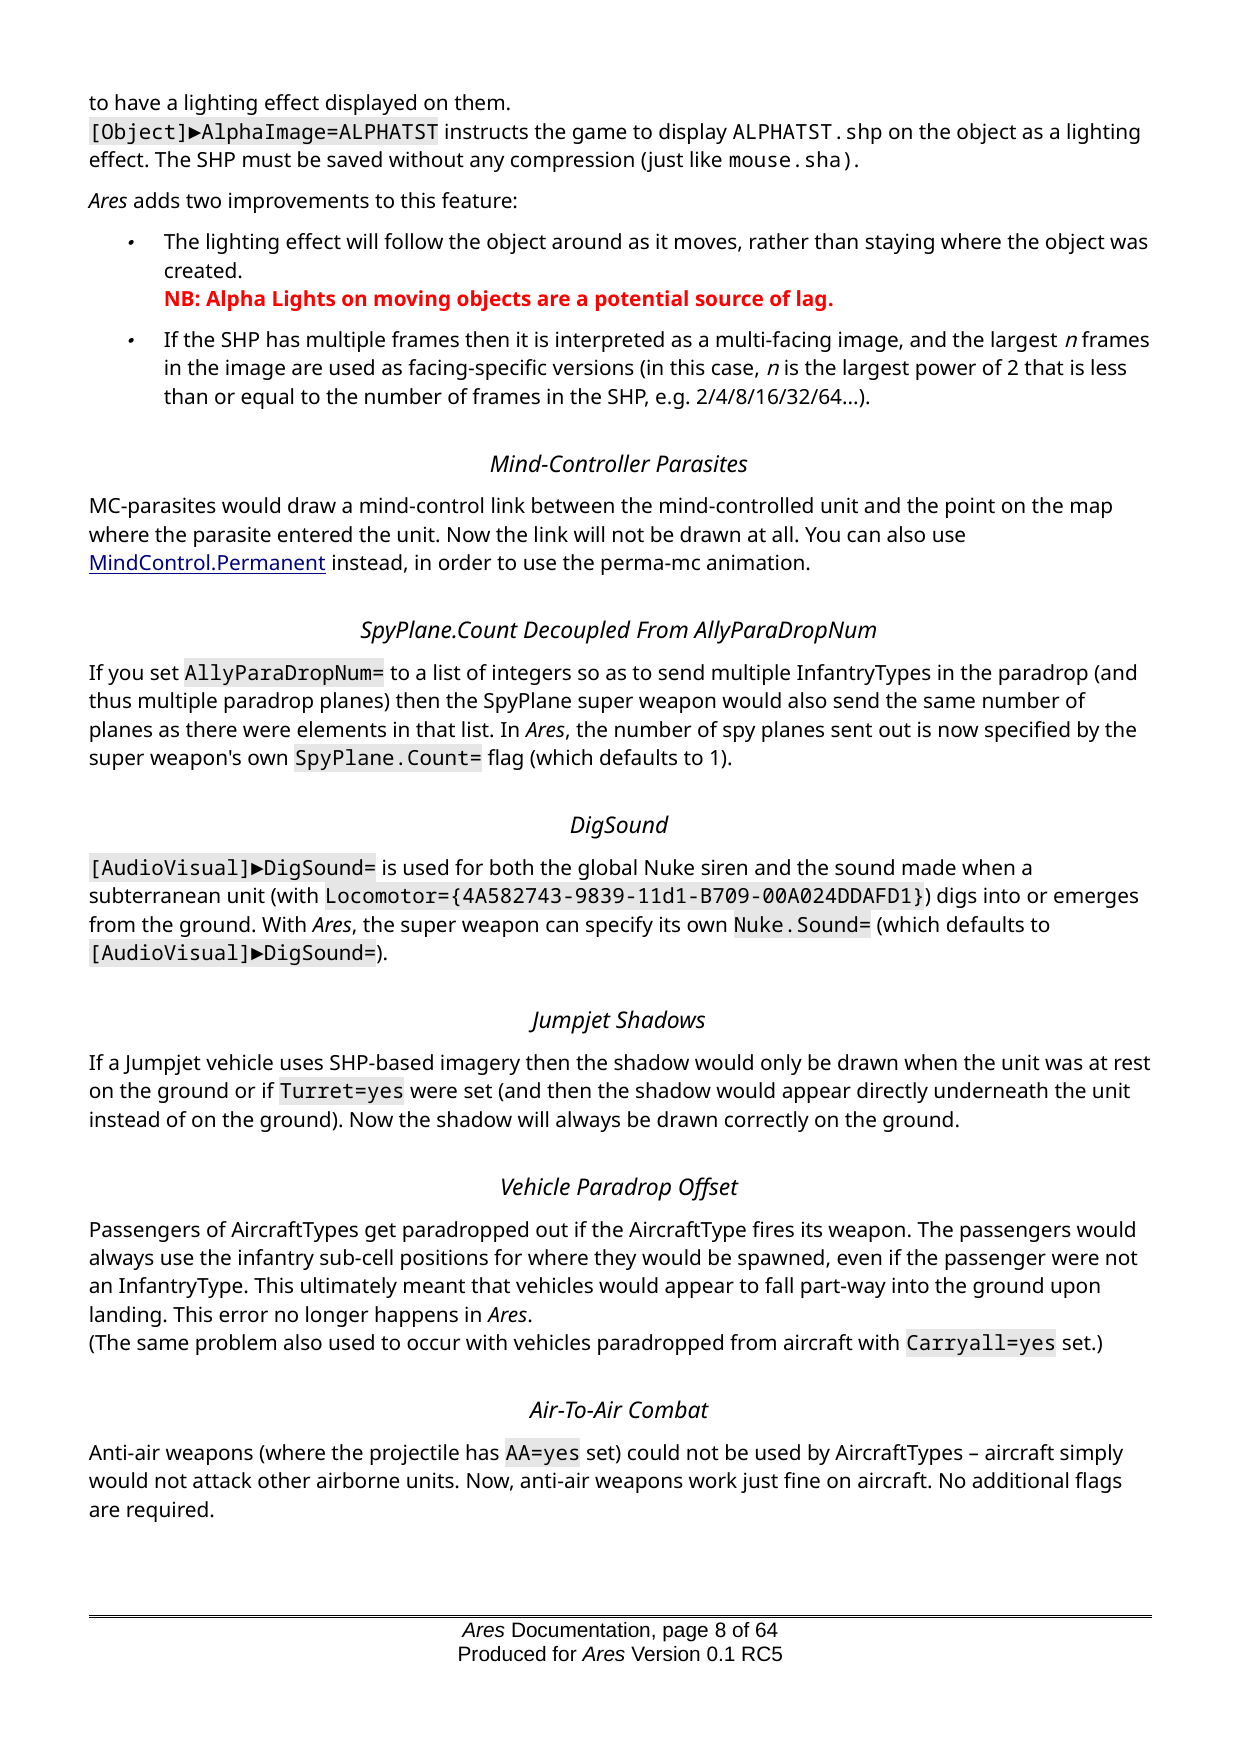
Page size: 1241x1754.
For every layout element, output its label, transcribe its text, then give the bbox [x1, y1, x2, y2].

subtitle Air-To-Air Combat [88, 1394, 1152, 1426]
subtitle Vehicle Paradrop Offset [88, 1171, 1152, 1202]
subtitle Jumpjet Shadows [88, 1004, 1152, 1036]
subtitle Mind-Controller Parasites [88, 448, 1152, 479]
subtitle DigSound [88, 809, 1152, 841]
text Anti-air weapons (where the projectile has AA=yes set) could not be used by AircraftTypes – aircraft simply would not attack other airborne units. Now, anti-air weapons work just fine on aircraft. No additional flags are required. [88, 1438, 1152, 1523]
subtitle SpyPlane.Count Decoupled From AllyParaDropNum [88, 614, 1152, 646]
list If the SHP has multiple frames then it is interpreted as a multi-facing image, and the largest n frames in the image are used as facing-specific versions (in this case, n is the largest power of 2 that is less than or equal to the number of frames in the SHP, e.g. 2/4/8/16/32/64...). [126, 325, 1152, 410]
text Passengers of AircraftTypes get paradropped out if the AircraftType fires its weapon. The passengers would always use the infantry sub-cell positions for where they would be spawned, even if the passenger were not an InfantryType. This ultimately meant that vehicles would appear to fall part-way into the ground upon landing. This error no longer happens in Ares. (The same problem also used to occur with vehicles paradropped from aircraft with Carryall=yes set.) [88, 1215, 1152, 1357]
text If a Jumpjet vehicle uses SHP-based imagery then the shadow would only be drawn when the unit was at rest on the ground or if Turret=yes were set (and then the shadow would appear directly underneath the unit instead of on the ground). Now the shadow will always be drawn correctly on the ground. [88, 1048, 1152, 1133]
list The lighting effect will follow the object around as it moves, rather than staying where the object was created. NB: Alpha Lights on moving objects are a potential source of lag. [126, 227, 1152, 313]
text to have a lighting effect displayed on them. [Object]►AlphaImage=ALPHATST instructs the game to display ALPHATST.shp on the object as a lighting effect. The SHP must be saved without any compression (just like mouse.sha). [88, 88, 1152, 174]
text [AudioVisual]►DigSound= is used for both the global Nuke siren and the sound made when a subterranean unit (with Locomotor={4A582743-9839-11d1-B709-00A024DDAFD1}) digs into or emerges from the ground. With Ares, the super weapon can specify its own Nuke.Sound= (which defaults to [AudioVisual]►DigSound=). [88, 853, 1152, 967]
text MC-parasites would draw a mind-control link between the mind-controlled unit and the point on the map where the parasite entered the unit. Now the link will not be drawn at all. You can also use MindControl.Permanent instead, in order to use the perma-mc animation. [88, 492, 1152, 577]
text If you set AllyParaDropNum= to a list of integers so as to send multiple InfantryTypes in the paradrop (and thus multiple paradrop planes) then the SpyPlane super weapon would also send the same number of planes as there were elements in that list. In Ares, the number of spy planes sent out is now specified by the super weapon's own SpyPlane.Count= flag (which defaults to 1). [88, 658, 1152, 772]
text Ares adds two improvements to this feature: [88, 186, 1152, 215]
